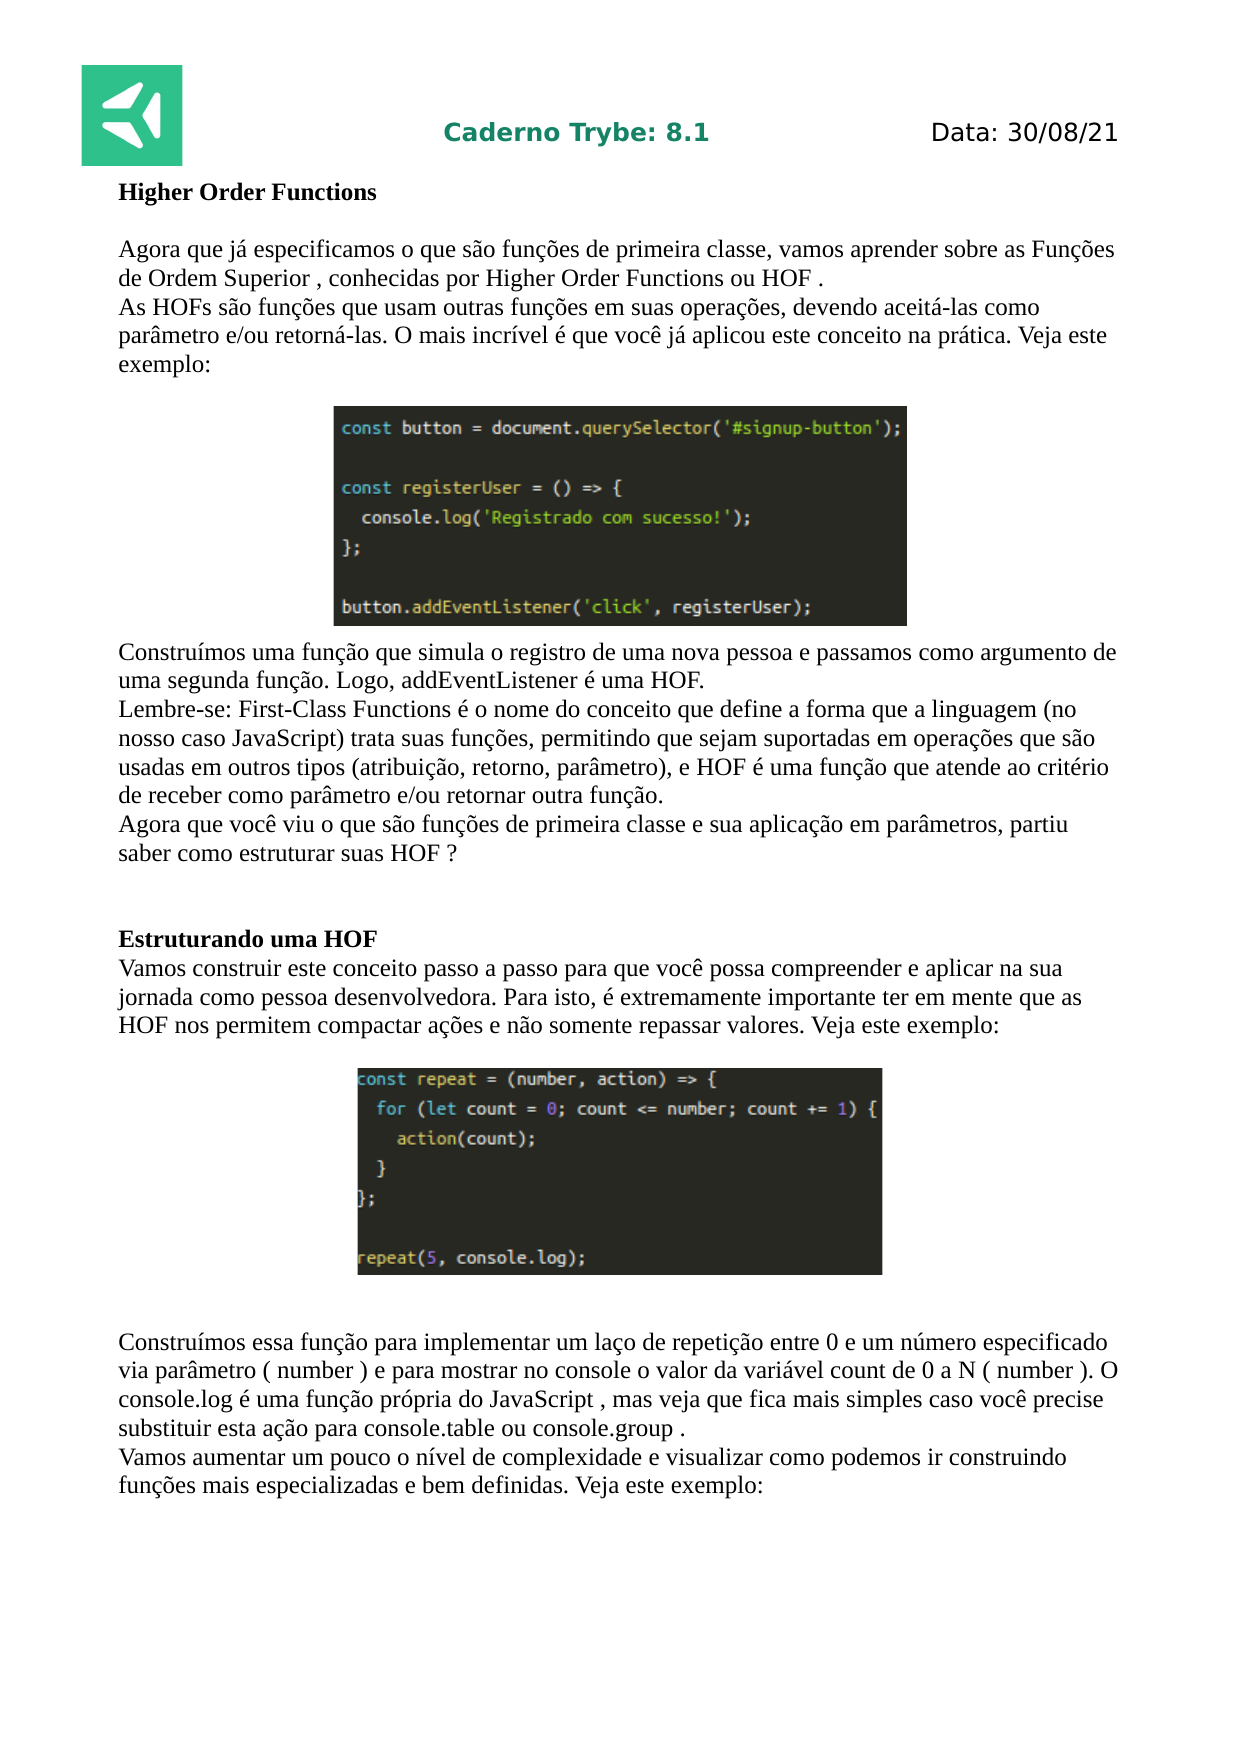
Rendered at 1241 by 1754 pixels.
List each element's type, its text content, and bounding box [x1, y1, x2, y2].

picture [81, 65, 183, 166]
text Estruturando uma HOF [118, 924, 1122, 953]
text Vamos construir este conceito passo a passo para que você possa compreender e aplicar na sua jornada como pessoa desenvolvedora. Para isto, é extremamente importante ter em mente que as HOF nos permitem compactar ações e não somente repassar valores. Veja este exemplo: [118, 953, 1122, 1039]
text Construímos uma função que simula o registro de uma nova pessoa e passamos como argumento de uma segunda função. Logo, addEventListener é uma HOF. [118, 637, 1122, 694]
text Agora que já especificamos o que são funções de primeira classe, vamos aprender sobre as Funções de Ordem Superior , conhecidas por Higher Order Functions ou HOF . [118, 234, 1122, 292]
picture [357, 1068, 883, 1275]
text Agora que você viu o que são funções de primeira classe e sua aplicação em parâmetros, partiu saber como estruturar suas HOF ? [118, 809, 1122, 867]
text As HOFs são funções que usam outras funções em suas operações, devendo aceitá-las como parâmetro e/ou retorná-las. O mais incrível é que você já aplicou este conceito na prática. Veja este exemplo: [118, 292, 1122, 378]
picture [333, 406, 907, 626]
text Vamos aumentar um pouco o nível de complexidade e visualizar como podemos ir construindo funções mais especializadas e bem definidas. Veja este exemplo: [118, 1442, 1122, 1499]
text Construímos essa função para implementar um laço de repetição entre 0 e um número especificado via parâmetro ( number ) e para mostrar no console o valor da variável count de 0 a N ( number ). O console.log é uma função própria do JavaScript , mas veja que fica mais simples caso você precise substituir esta ação para console.table ou console.group . [118, 1327, 1122, 1442]
text Lembre-se: First-Class Functions é o nome do conceito que define a forma que a linguagem (no nosso caso JavaScript) trata suas funções, permitindo que sejam suportadas em operações que são usadas em outros tipos (atribuição, retorno, parâmetro), e HOF é uma função que atende ao critério de receber como parâmetro e/ou retornar outra função. [118, 694, 1122, 809]
text Higher Order Functions [118, 177, 1122, 206]
